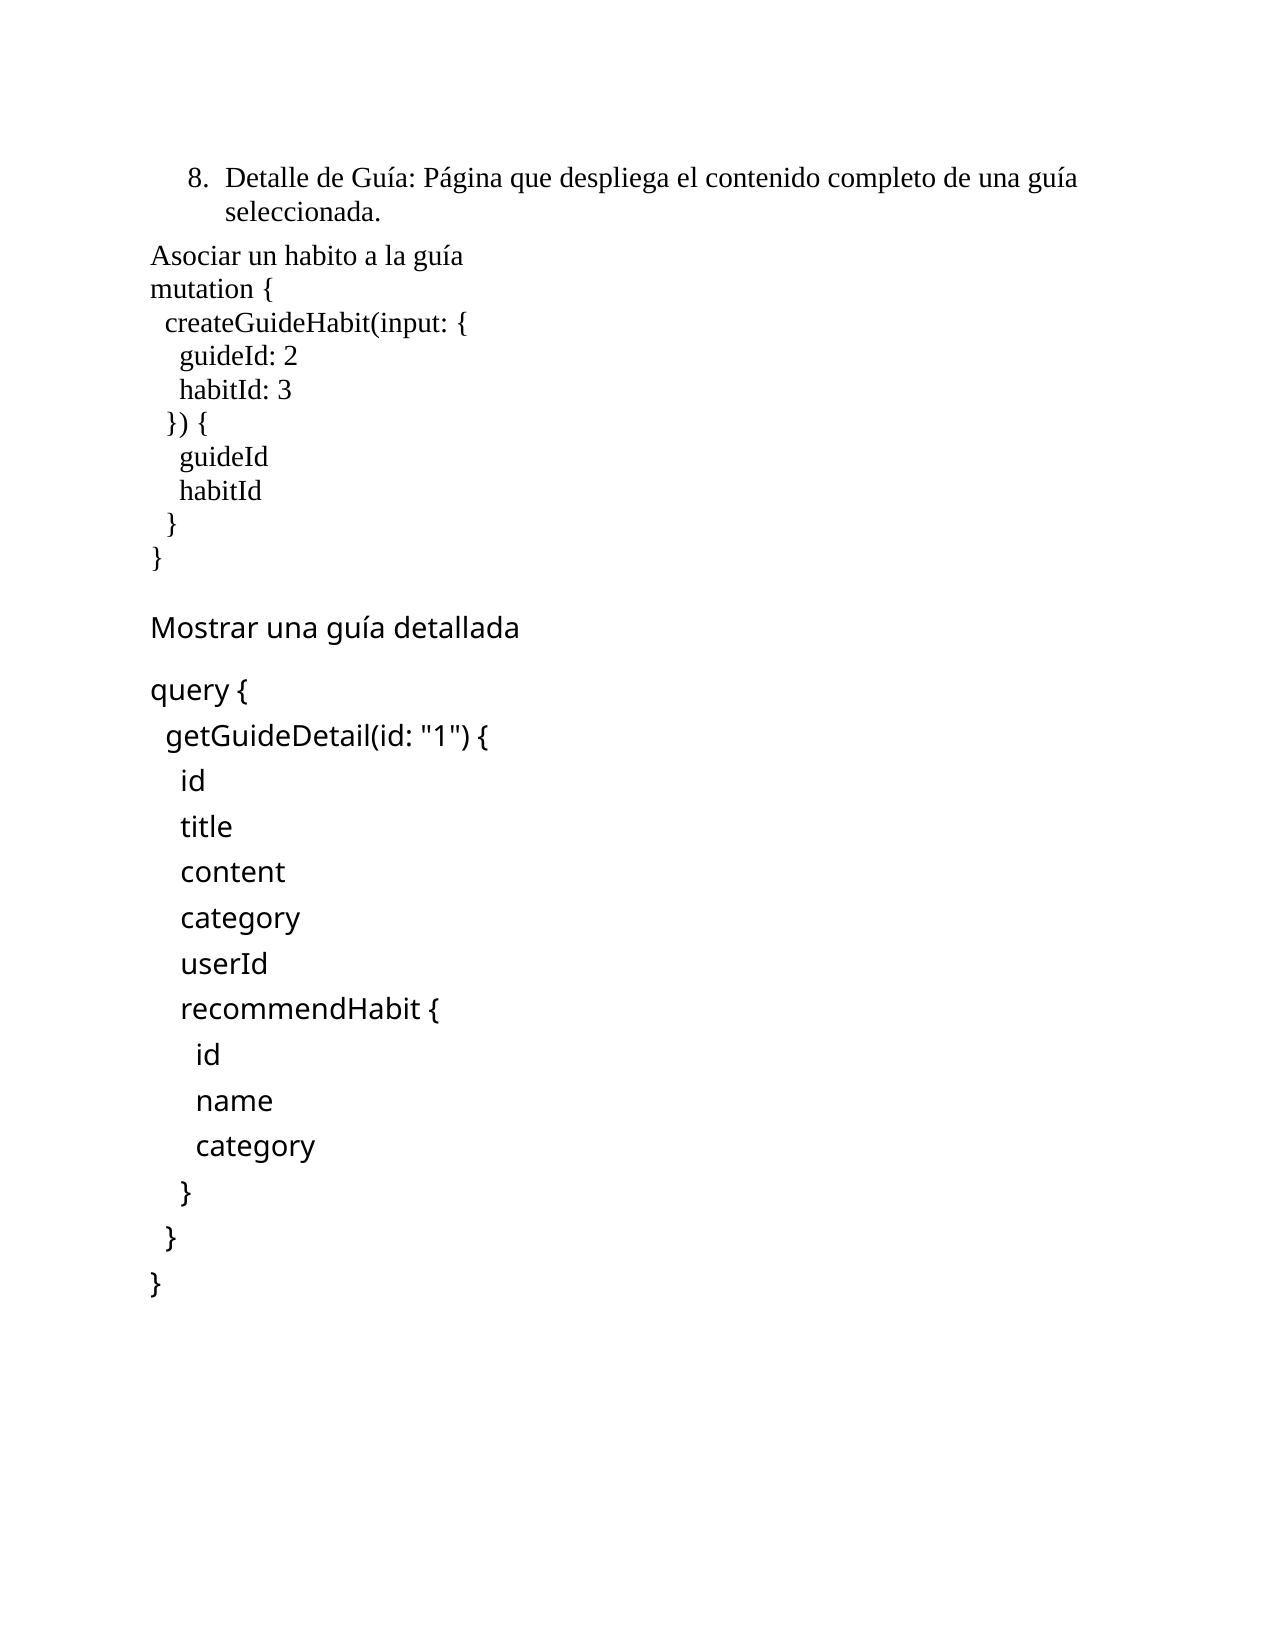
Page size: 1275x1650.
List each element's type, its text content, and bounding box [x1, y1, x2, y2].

text habitId: 3 [150, 372, 1125, 406]
text }) { [150, 406, 1125, 439]
text } [150, 506, 1125, 540]
text } [150, 540, 1125, 573]
text Mostrar una guía detallada [150, 607, 1125, 647]
text Asociar un habito a la guía mutation { [150, 238, 1125, 305]
text name [150, 1080, 1125, 1119]
text title [150, 806, 1125, 846]
text id [150, 1034, 1125, 1074]
text createGuideHabit(input: { [150, 305, 1125, 338]
text habitId [150, 473, 1125, 506]
text } [150, 1262, 1125, 1302]
text guideId: 2 [150, 338, 1125, 372]
text } [150, 1217, 1125, 1256]
list Detalle de Guía: Página que despliega el contenido completo de una guía seleccionada. [187, 160, 1125, 227]
text query { [150, 669, 1125, 709]
text content [150, 852, 1125, 891]
text category [150, 897, 1125, 937]
text id [150, 760, 1125, 800]
text guideId [150, 439, 1125, 473]
text getGuideDetail(id: "1") { [150, 715, 1125, 754]
text recommendHabit { [150, 988, 1125, 1028]
text userId [150, 943, 1125, 983]
text } [150, 1171, 1125, 1211]
text category [150, 1125, 1125, 1165]
